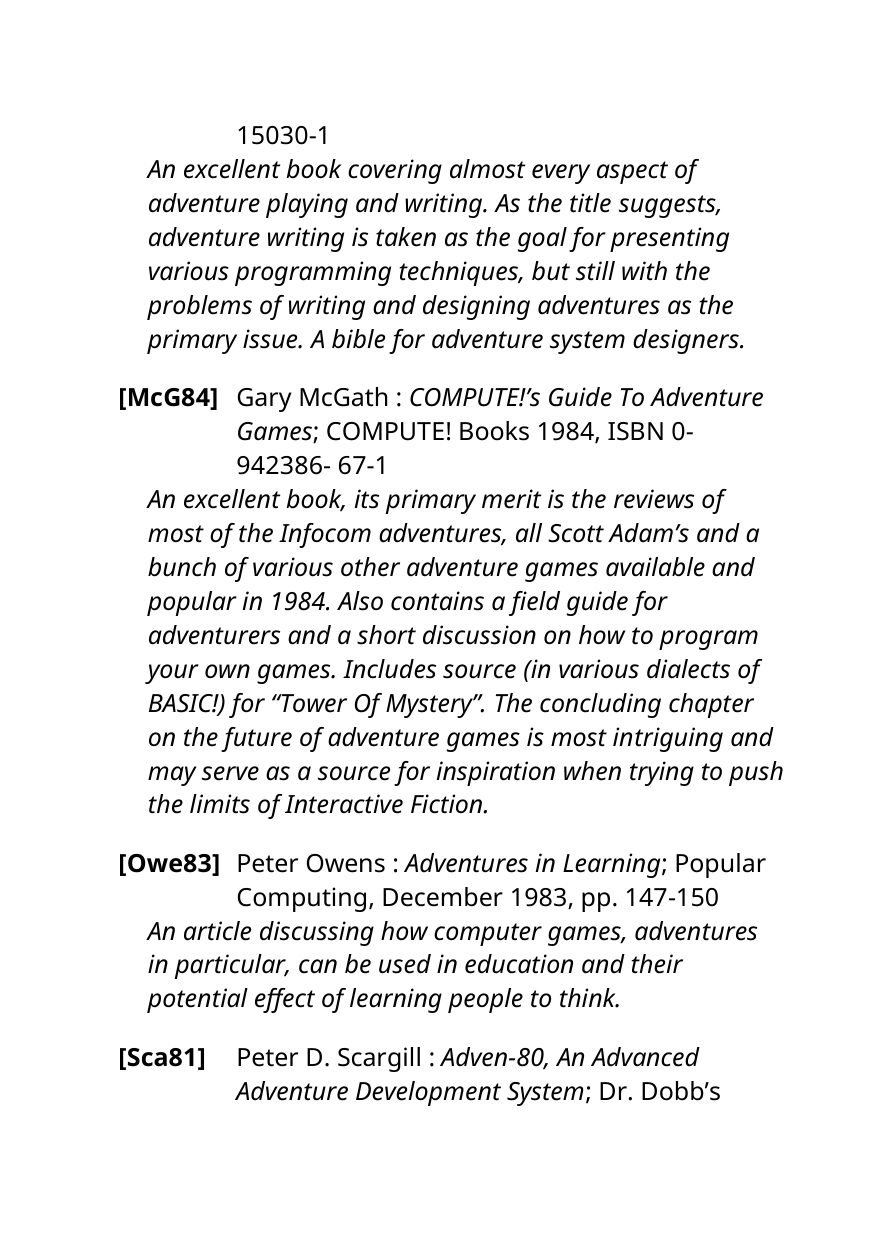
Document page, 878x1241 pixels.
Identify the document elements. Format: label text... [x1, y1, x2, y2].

text [Sca81] Peter D. Scargill : Adven-80, An Advanced Adventure Development System; Dr. Dobb’s [118, 1039, 788, 1107]
text [Owe83] Peter Owens : Adventures in Learning; Popular Com­puting, December 1983, pp. 147-150 [118, 846, 788, 913]
text An excellent book, its primary merit is the reviews of most of the Infocom adventures, all Scott Adam’s and a bunch of various other adventure games available and popular in 1984. Also contains a field guide for adventurers and a short discussion on how to program your own games. Includes source (in various dialects of BASIC!) for “Tower Of Mystery”. The concluding chapter on the future of adventure games is most in­triguing and may serve as a source for inspiration when trying to push the limits of Interactive Fiction. [148, 482, 788, 821]
text An article discussing how computer games, adven­tures in particular, can be used in education and their potential effect of learning people to think. [148, 913, 788, 1015]
text [McG84] Gary McGath : COMPUTE!’s Guide To Adventure Games; COMPUTE! Books 1984, ISBN 0-942386- 67-1 [118, 380, 788, 482]
text An excellent book covering almost every aspect of adventure playing and writing. As the title suggests, adventure writing is taken as the goal for presenting various programming techniques, but still with the problems of writing and designing adventures as the primary issue. A bible for adventure system designers. [148, 152, 788, 356]
text 15030-1 [118, 118, 788, 152]
